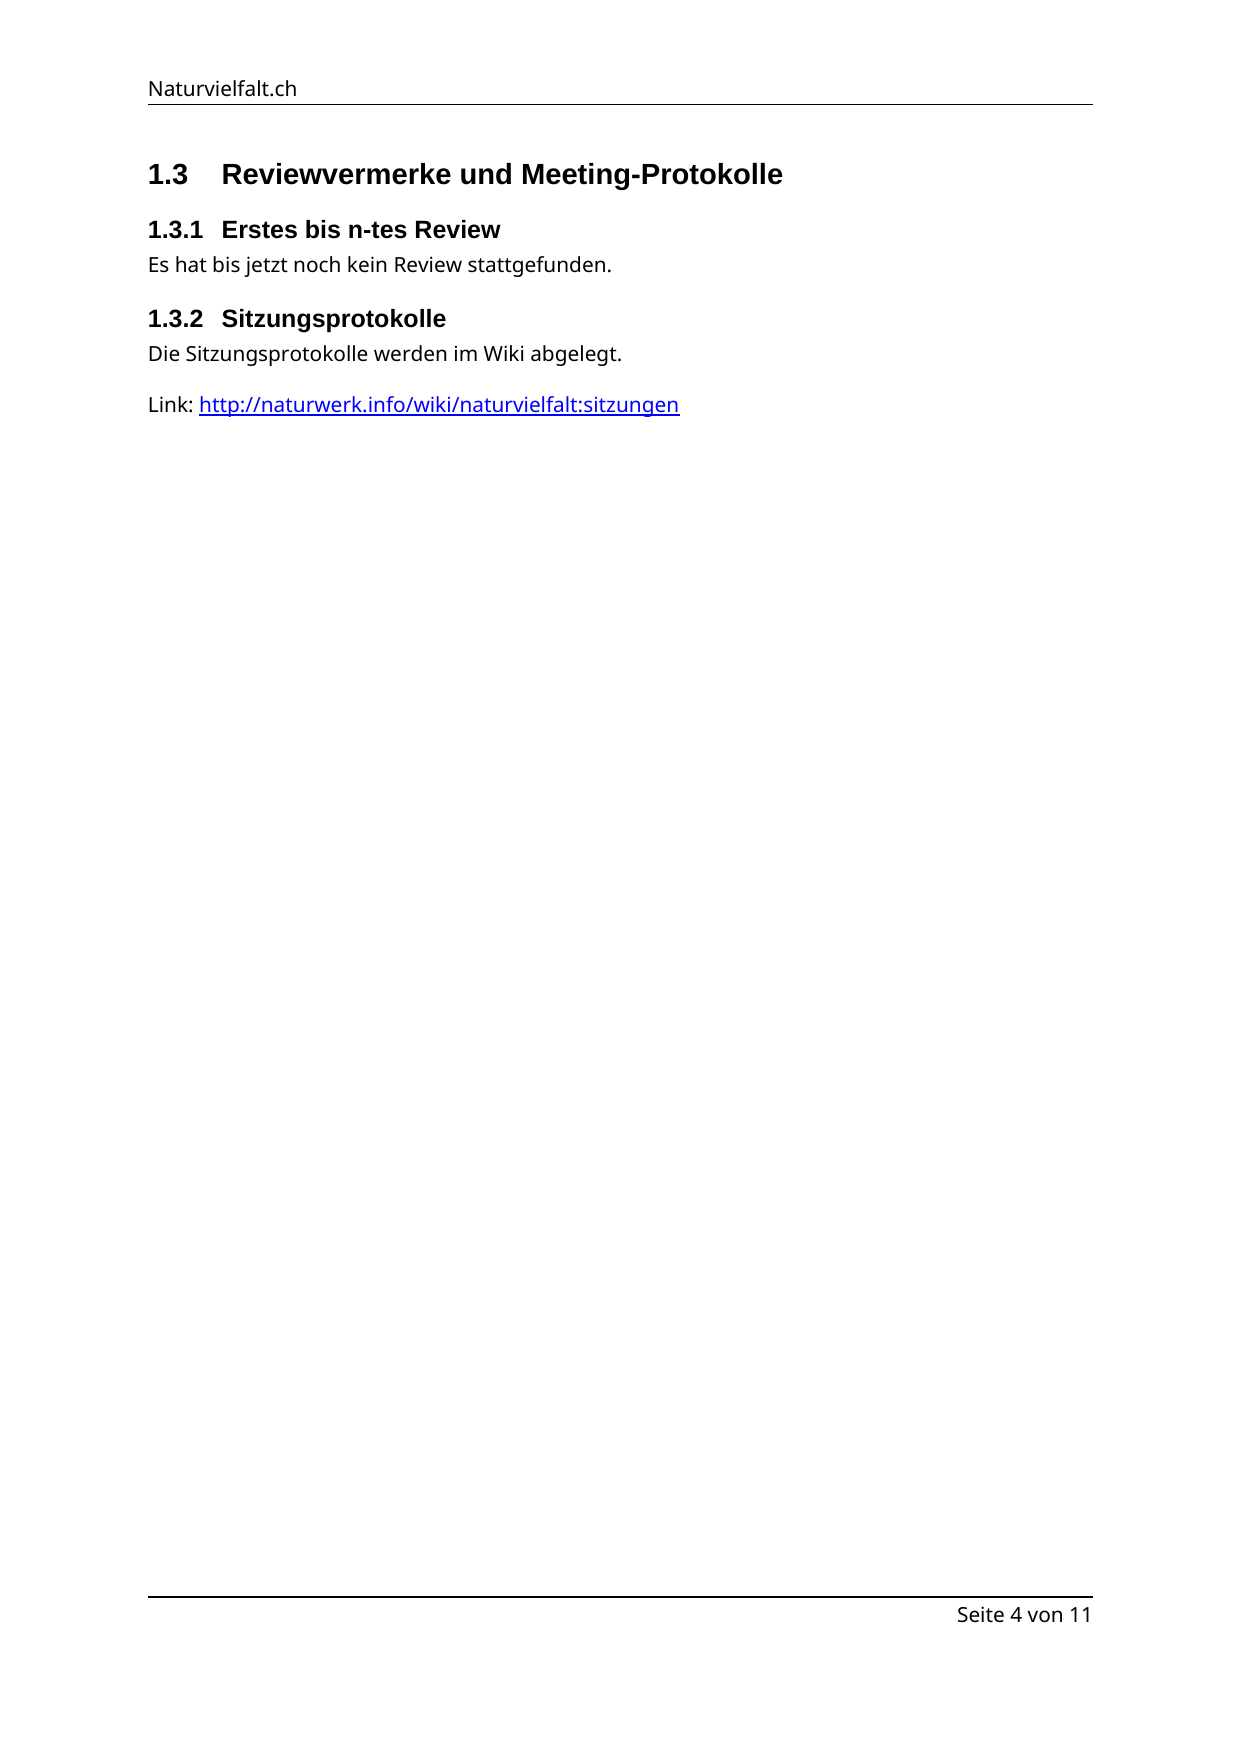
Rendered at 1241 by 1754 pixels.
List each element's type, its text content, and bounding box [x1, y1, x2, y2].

text Link: http://naturwerk.info/wiki/naturvielfalt:sitzungen [148, 390, 1093, 418]
subtitle Reviewvermerke und Meeting-Protokolle [148, 157, 1093, 190]
subtitle Sitzungsprotokolle [148, 304, 1093, 332]
subtitle Erstes bis n-tes Review [148, 215, 1093, 244]
text Die Sitzungsprotokolle werden im Wiki abgelegt. [148, 339, 1093, 367]
text Es hat bis jetzt noch kein Review stattgefunden. [148, 250, 1093, 279]
